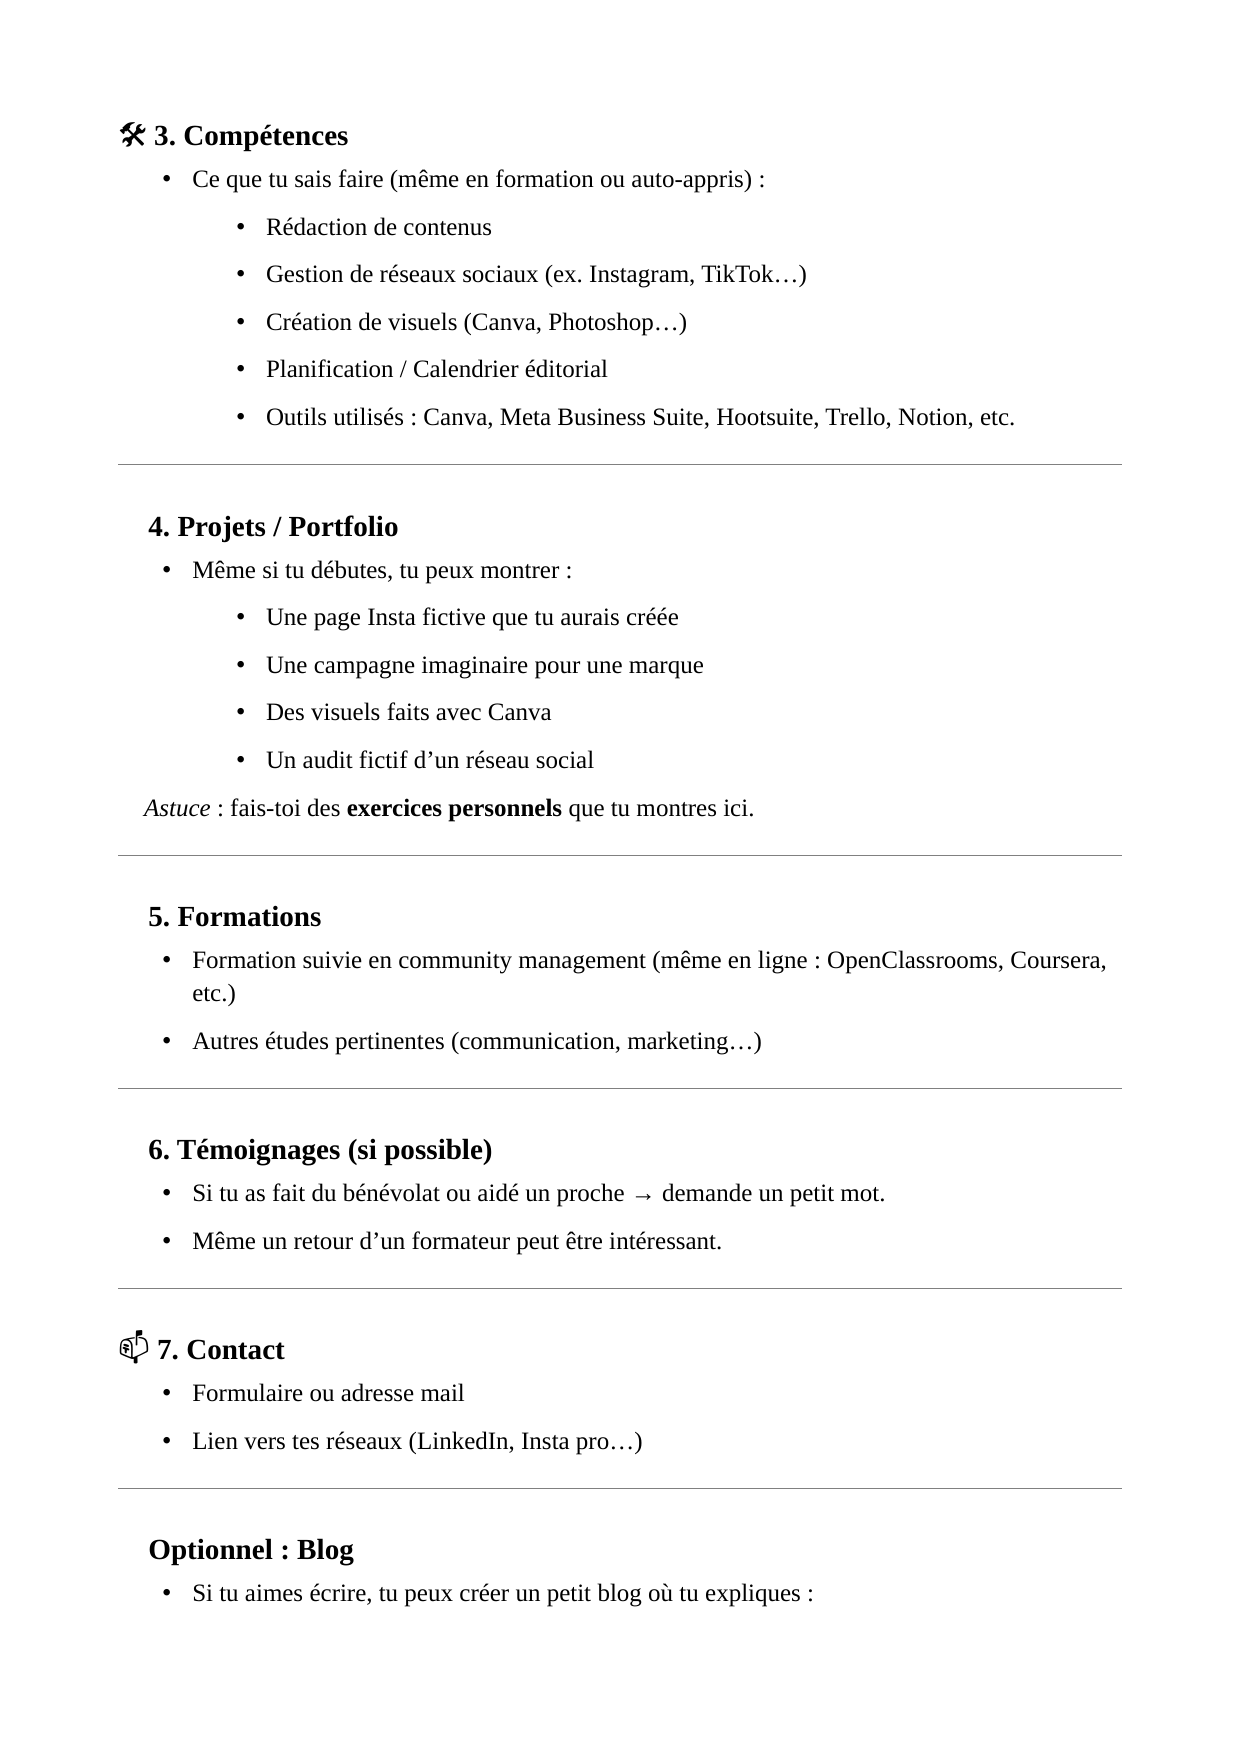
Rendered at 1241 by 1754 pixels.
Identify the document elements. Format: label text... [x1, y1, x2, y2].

list Ce que tu sais faire (même en formation ou auto-appris) : [162, 164, 1122, 193]
subtitle 🧾 5. Formations [118, 899, 1122, 933]
list Outils utilisés : Canva, Meta Business Suite, Hootsuite, Trello, Notion, etc. [236, 402, 1122, 431]
list Même si tu débutes, tu peux montrer : [162, 555, 1122, 583]
subtitle ✨ Optionnel : Blog [118, 1532, 1122, 1566]
list Création de visuels (Canva, Photoshop…) [236, 307, 1122, 336]
list Lien vers tes réseaux (LinkedIn, Insta pro…) [162, 1426, 1122, 1455]
list Autres études pertinentes (communication, marketing…) [162, 1026, 1122, 1054]
list Des visuels faits avec Canva [236, 697, 1122, 726]
list Rédaction de contenus [236, 212, 1122, 241]
list Une page Insta fictive que tu aurais créée [236, 602, 1122, 631]
text 🧠 Astuce : fais-toi des exercices personnels que tu montres ici. [118, 793, 1122, 821]
list Un audit fictif d’un réseau social [236, 745, 1122, 774]
list Formulaire ou adresse mail [162, 1378, 1122, 1407]
list Une campagne imaginaire pour une marque [236, 650, 1122, 679]
list Même un retour d’un formateur peut être intéressant. [162, 1226, 1122, 1255]
subtitle 🛠️ 3. Compétences [118, 118, 1122, 152]
subtitle 📂 4. Projets / Portfolio [118, 509, 1122, 542]
subtitle 📫 7. Contact [118, 1332, 1122, 1366]
list Planification / Calendrier éditorial [236, 354, 1122, 383]
subtitle 💬 6. Témoignages (si possible) [118, 1132, 1122, 1166]
list Gestion de réseaux sociaux (ex. Instagram, TikTok…) [236, 259, 1122, 288]
list Si tu aimes écrire, tu peux créer un petit blog où tu expliques : [162, 1578, 1122, 1607]
list Formation suivie en community management (même en ligne : OpenClassrooms, Coursera, etc.) [162, 945, 1122, 1007]
list Si tu as fait du bénévolat ou aidé un proche → demande un petit mot. [162, 1178, 1122, 1207]
